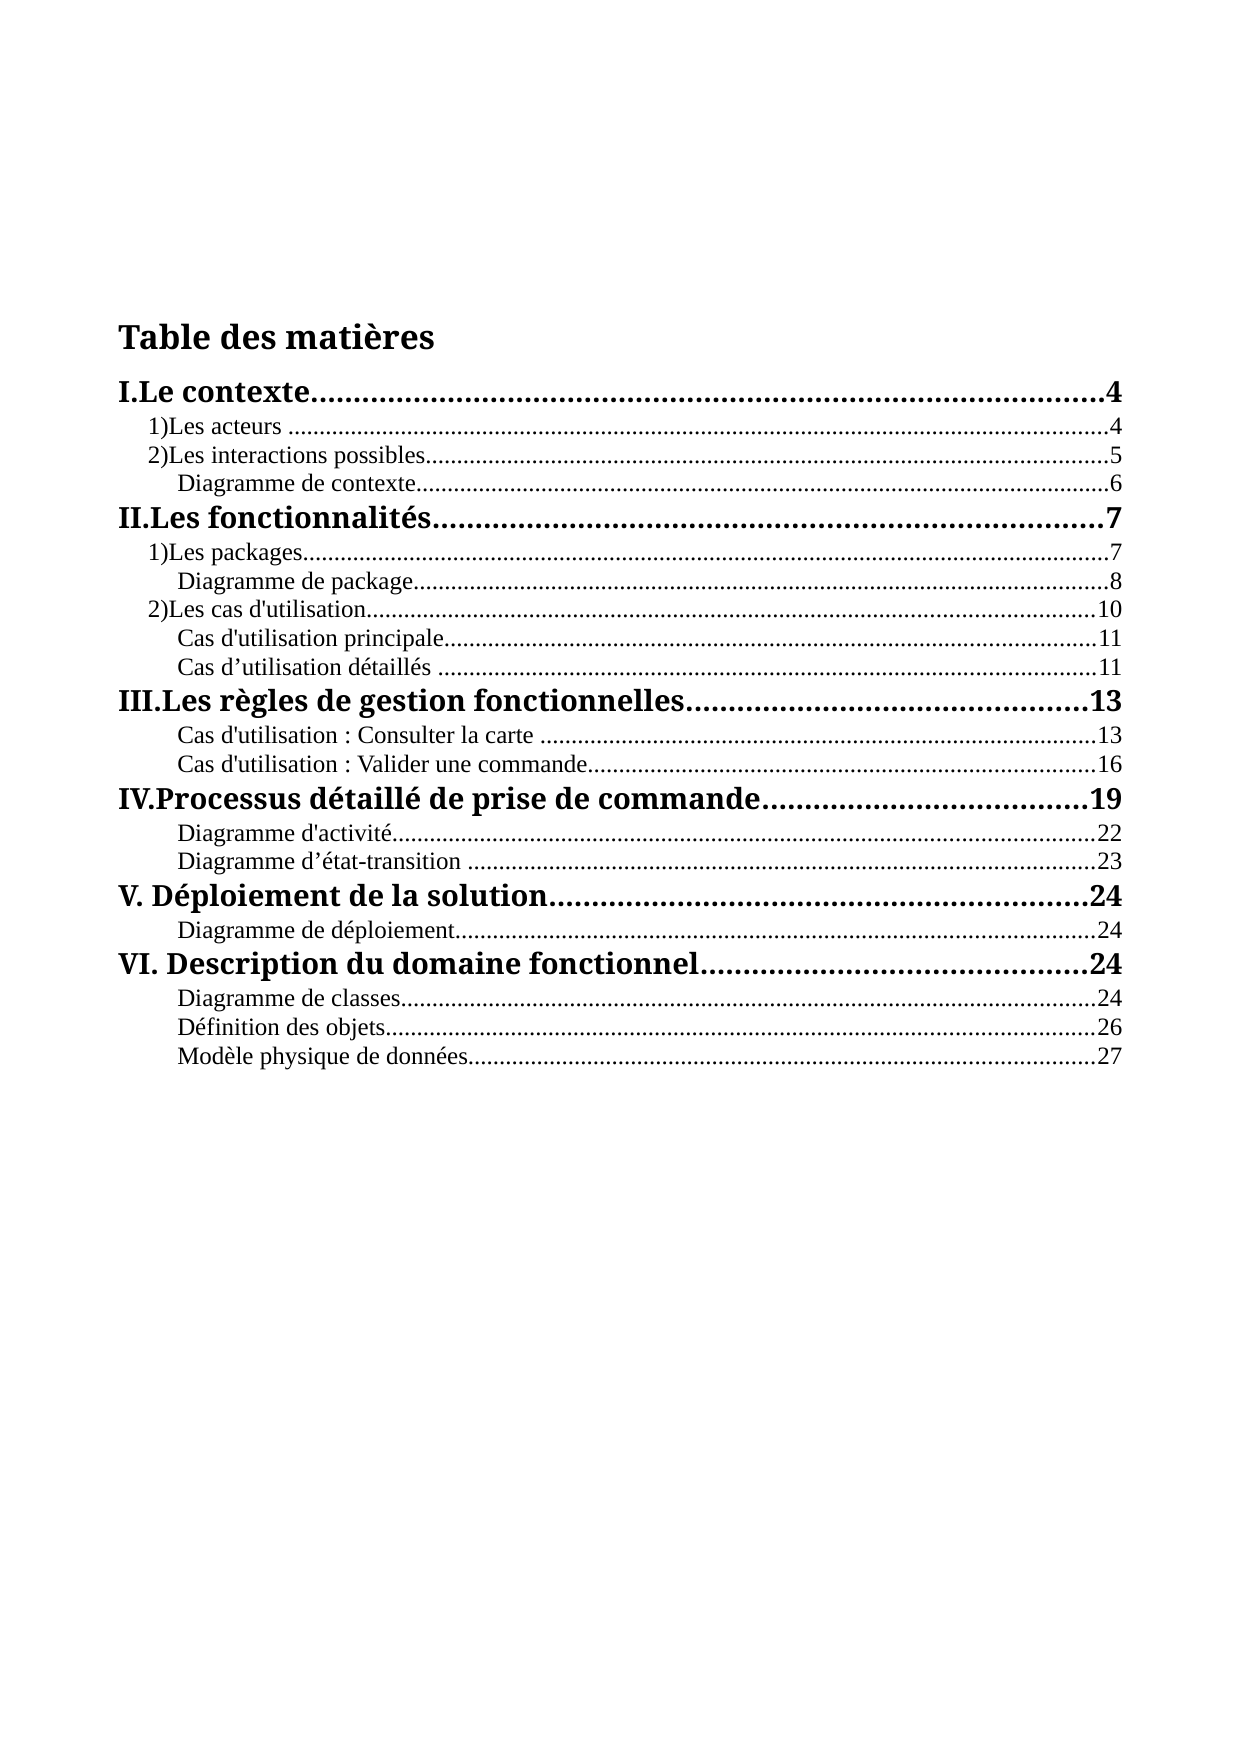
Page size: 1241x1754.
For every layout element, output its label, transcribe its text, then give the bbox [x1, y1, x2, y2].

text 2)Les interactions possibles 5 [148, 440, 1122, 468]
text Définition des objets 26 [177, 1012, 1122, 1041]
text IV.Processus détaillé de prise de commande 19 [118, 778, 1122, 818]
text 1)Les acteurs 4 [148, 411, 1122, 440]
text Cas d'utilisation principale 11 [177, 623, 1122, 652]
text Diagramme d'activité 22 [177, 818, 1122, 846]
text 2)Les cas d'utilisation 10 [148, 594, 1122, 623]
text Cas d’utilisation détaillés 11 [177, 652, 1122, 681]
text Diagramme de classes 24 [177, 983, 1122, 1012]
text II.Les fonctionnalités 7 [118, 497, 1122, 537]
text I.Le contexte 4 [118, 371, 1122, 411]
text Diagramme d’état-transition 23 [177, 846, 1122, 875]
text 1)Les packages 7 [148, 537, 1122, 566]
text Cas d'utilisation : Valider une commande 16 [177, 749, 1122, 778]
text VI. Description du domaine fonctionnel 24 [118, 943, 1122, 983]
text V. Déploiement de la solution 24 [118, 875, 1122, 915]
text Cas d'utilisation : Consulter la carte 13 [177, 720, 1122, 749]
text III.Les règles de gestion fonctionnelles 13 [118, 681, 1122, 720]
text Diagramme de contexte 6 [177, 468, 1122, 497]
text Diagramme de package 8 [177, 566, 1122, 594]
text Diagramme de déploiement 24 [177, 915, 1122, 943]
text Modèle physique de données 27 [177, 1041, 1122, 1069]
subtitle Table des matières [118, 313, 1122, 359]
